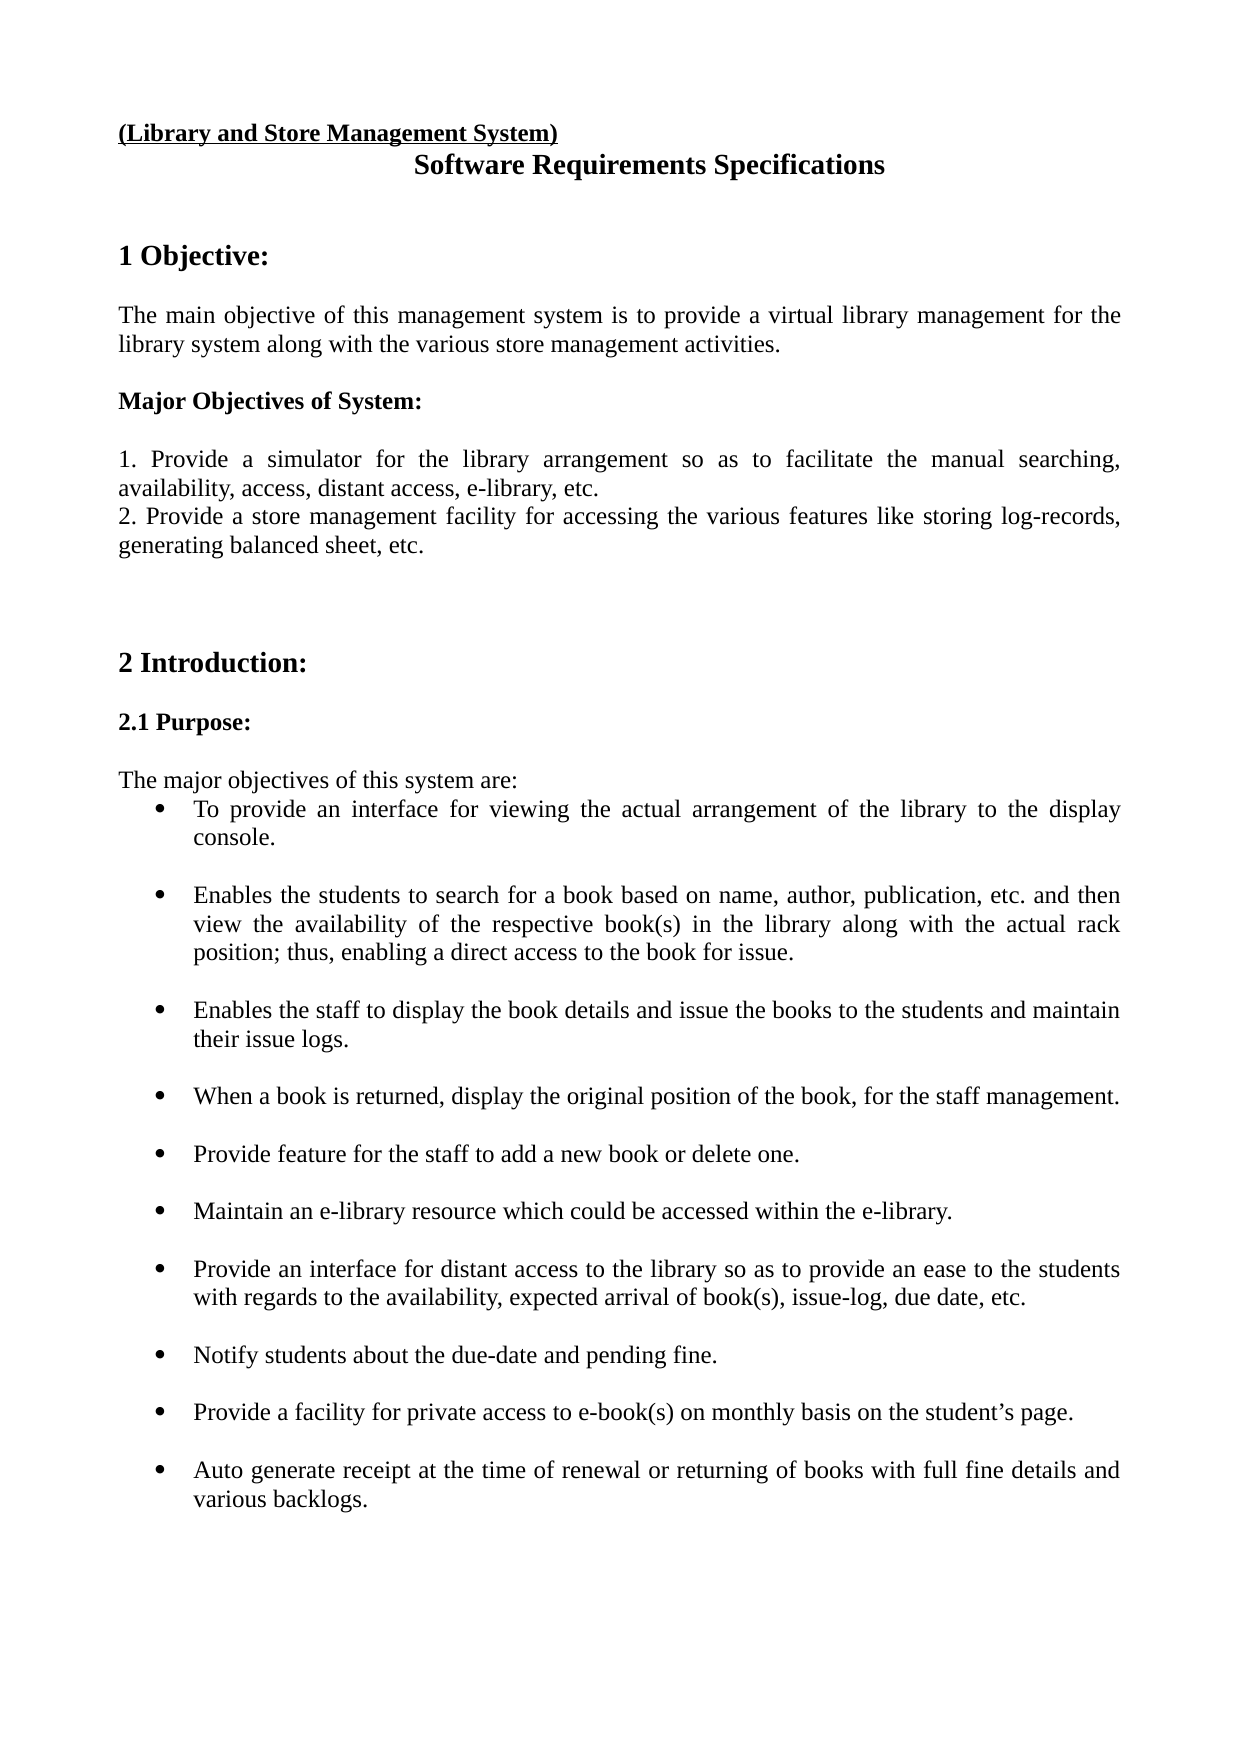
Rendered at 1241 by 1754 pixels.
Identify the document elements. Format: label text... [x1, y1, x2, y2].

text 1. Provide a simulator for the library arrangement so as to facilitate the manual searching, availability, access, distant access, e-library, etc. [118, 444, 1122, 501]
list Auto generate receipt at the time of renewal or returning of books with full fine details and various backlogs. [156, 1455, 1122, 1512]
list Provide feature for the staff to add a new book or delete one. [156, 1139, 1122, 1167]
list Enables the students to search for a book based on name, author, publication, etc. and then view the availability of the respective book(s) in the library along with the actual rack position; thus, enabling a direct access to the book for issue. [156, 880, 1122, 966]
text 2. Provide a store management facility for accessing the various features like storing log-records, generating balanced sheet, etc. [118, 501, 1122, 559]
list Notify students about the due-date and pending fine. [156, 1340, 1122, 1369]
list Maintain an e-library resource which could be accessed within the e-library. [156, 1196, 1122, 1225]
list Enables the staff to display the book details and issue the books to the students and maintain their issue logs. [156, 995, 1122, 1052]
text 2.1 Purpose: [118, 707, 1122, 736]
text The major objectives of this system are: [118, 765, 1122, 794]
text The main objective of this management system is to provide a virtual library management for the library system along with the various store management activities. [118, 300, 1122, 358]
list To provide an interface for viewing the actual arrangement of the library to the display console. [156, 794, 1122, 851]
text 1 Objective: [118, 238, 1122, 271]
list When a book is returned, display the original position of the book, for the staff management. [156, 1081, 1122, 1110]
text Major Objectives of System: [118, 386, 1122, 415]
text Software Requirements Specifications [118, 147, 1122, 180]
list Provide a facility for private access to e-book(s) on monthly basis on the student’s page. [156, 1397, 1122, 1426]
text (Library and Store Management System) [118, 118, 1122, 147]
text 2 Introduction: [118, 645, 1122, 679]
list Provide an interface for distant access to the library so as to provide an ease to the students with regards to the availability, expected arrival of book(s), issue-log, due date, etc. [156, 1254, 1122, 1311]
